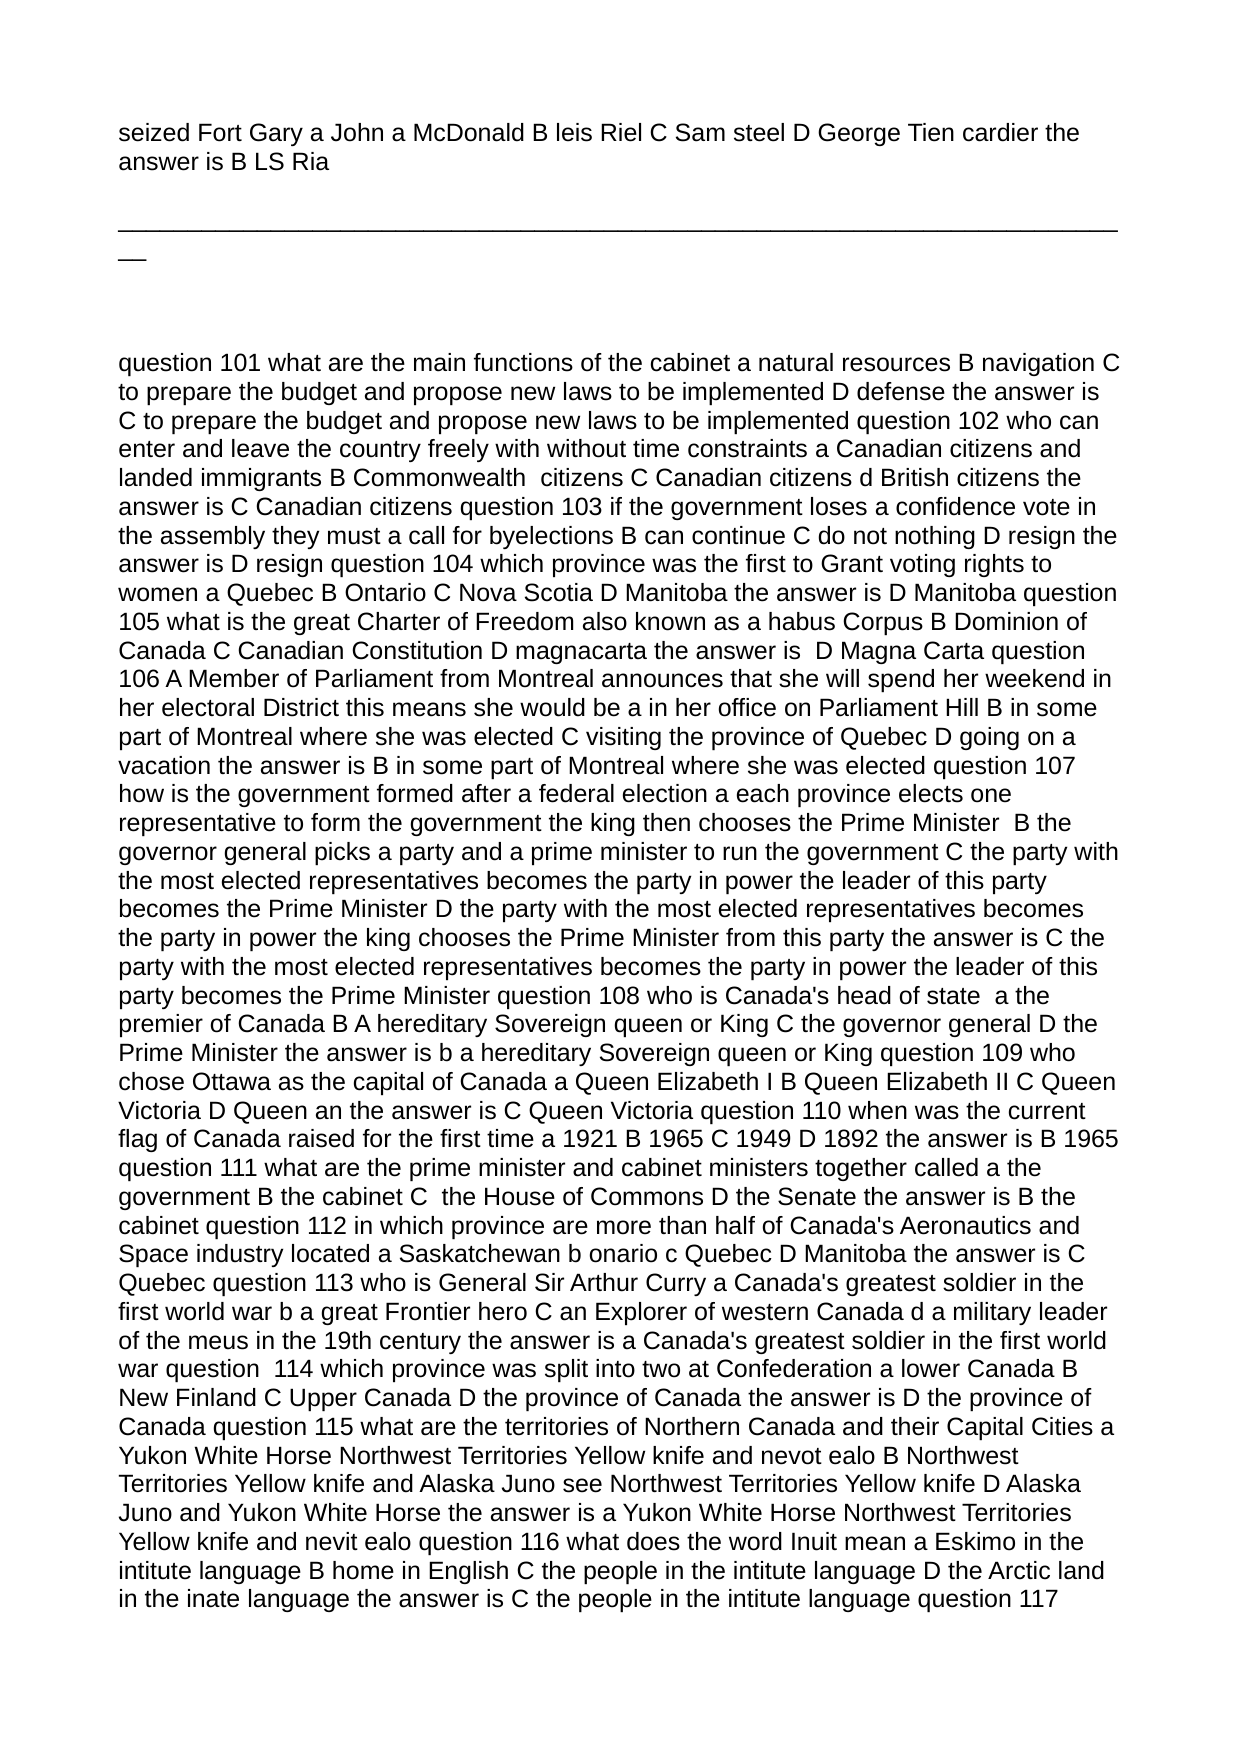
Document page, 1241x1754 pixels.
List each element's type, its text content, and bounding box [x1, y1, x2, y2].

text seized Fort Gary a John a McDonald B leis Riel C Sam steel D George Tien cardier the answer is B LS Ria __________________________________________________________________________ question 101 what are the main functions of the cabinet a natural resources B navigation C to prepare the budget and propose new laws to be implemented D defense the answer is C to prepare the budget and propose new laws to be implemented question 102 who can enter and leave the country freely with without time constraints a Canadian citizens and landed immigrants B Commonwealth citizens C Canadian citizens d British citizens the answer is C Canadian citizens question 103 if the government loses a confidence vote in the assembly they must a call for byelections B can continue C do not nothing D resign the answer is D resign question 104 which province was the first to Grant voting rights to women a Quebec B Ontario C Nova Scotia D Manitoba the answer is D Manitoba question 105 what is the great Charter of Freedom also known as a habus Corpus B Dominion of Canada C Canadian Constitution D magnacarta the answer is D Magna Carta question 106 A Member of Parliament from Montreal announces that she will spend her weekend in her electoral District this means she would be a in her office on Parliament Hill B in some part of Montreal where she was elected C visiting the province of Quebec D going on a vacation the answer is B in some part of Montreal where she was elected question 107 how is the government formed after a federal election a each province elects one representative to form the government the king then chooses the Prime Minister B the governor general picks a party and a prime minister to run the government C the party with the most elected representatives becomes the party in power the leader of this party becomes the Prime Minister D the party with the most elected representatives becomes the party in power the king chooses the Prime Minister from this party the answer is C the party with the most elected representatives becomes the party in power the leader of this party becomes the Prime Minister question 108 who is Canada's head of state a the premier of Canada B A hereditary Sovereign queen or King C the governor general D the Prime Minister the answer is b a hereditary Sovereign queen or King question 109 who chose Ottawa as the capital of Canada a Queen Elizabeth I B Queen Elizabeth II C Queen Victoria D Queen an the answer is C Queen Victoria question 110 when was the current flag of Canada raised for the first time a 1921 B 1965 C 1949 D 1892 the answer is B 1965 question 111 what are the prime minister and cabinet ministers together called a the government B the cabinet C the House of Commons D the Senate the answer is B the cabinet question 112 in which province are more than half of Canada's Aeronautics and Space industry located a Saskatchewan b onario c Quebec D Manitoba the answer is C Quebec question 113 who is General Sir Arthur Curry a Canada's greatest soldier in the first world war b a great Frontier hero C an Explorer of western Canada d a military leader of the meus in the 19th century the answer is a Canada's greatest soldier in the first world war question 114 which province was split into two at Confederation a lower Canada B New Finland C Upper Canada D the province of Canada the answer is D the province of Canada question 115 what are the territories of Northern Canada and their Capital Cities a Yukon White Horse Northwest Territories Yellow knife and nevot ealo B Northwest Territories Yellow knife and Alaska Juno see Northwest Territories Yellow knife D Alaska Juno and Yukon White Horse the answer is a Yukon White Horse Northwest Territories Yellow knife and nevit ealo question 116 what does the word Inuit mean a Eskimo in the intitute language B home in English C the people in the intitute language D the Arctic land in the inate language the answer is C the people in the intitute language question 117 [118, 118, 1122, 1613]
